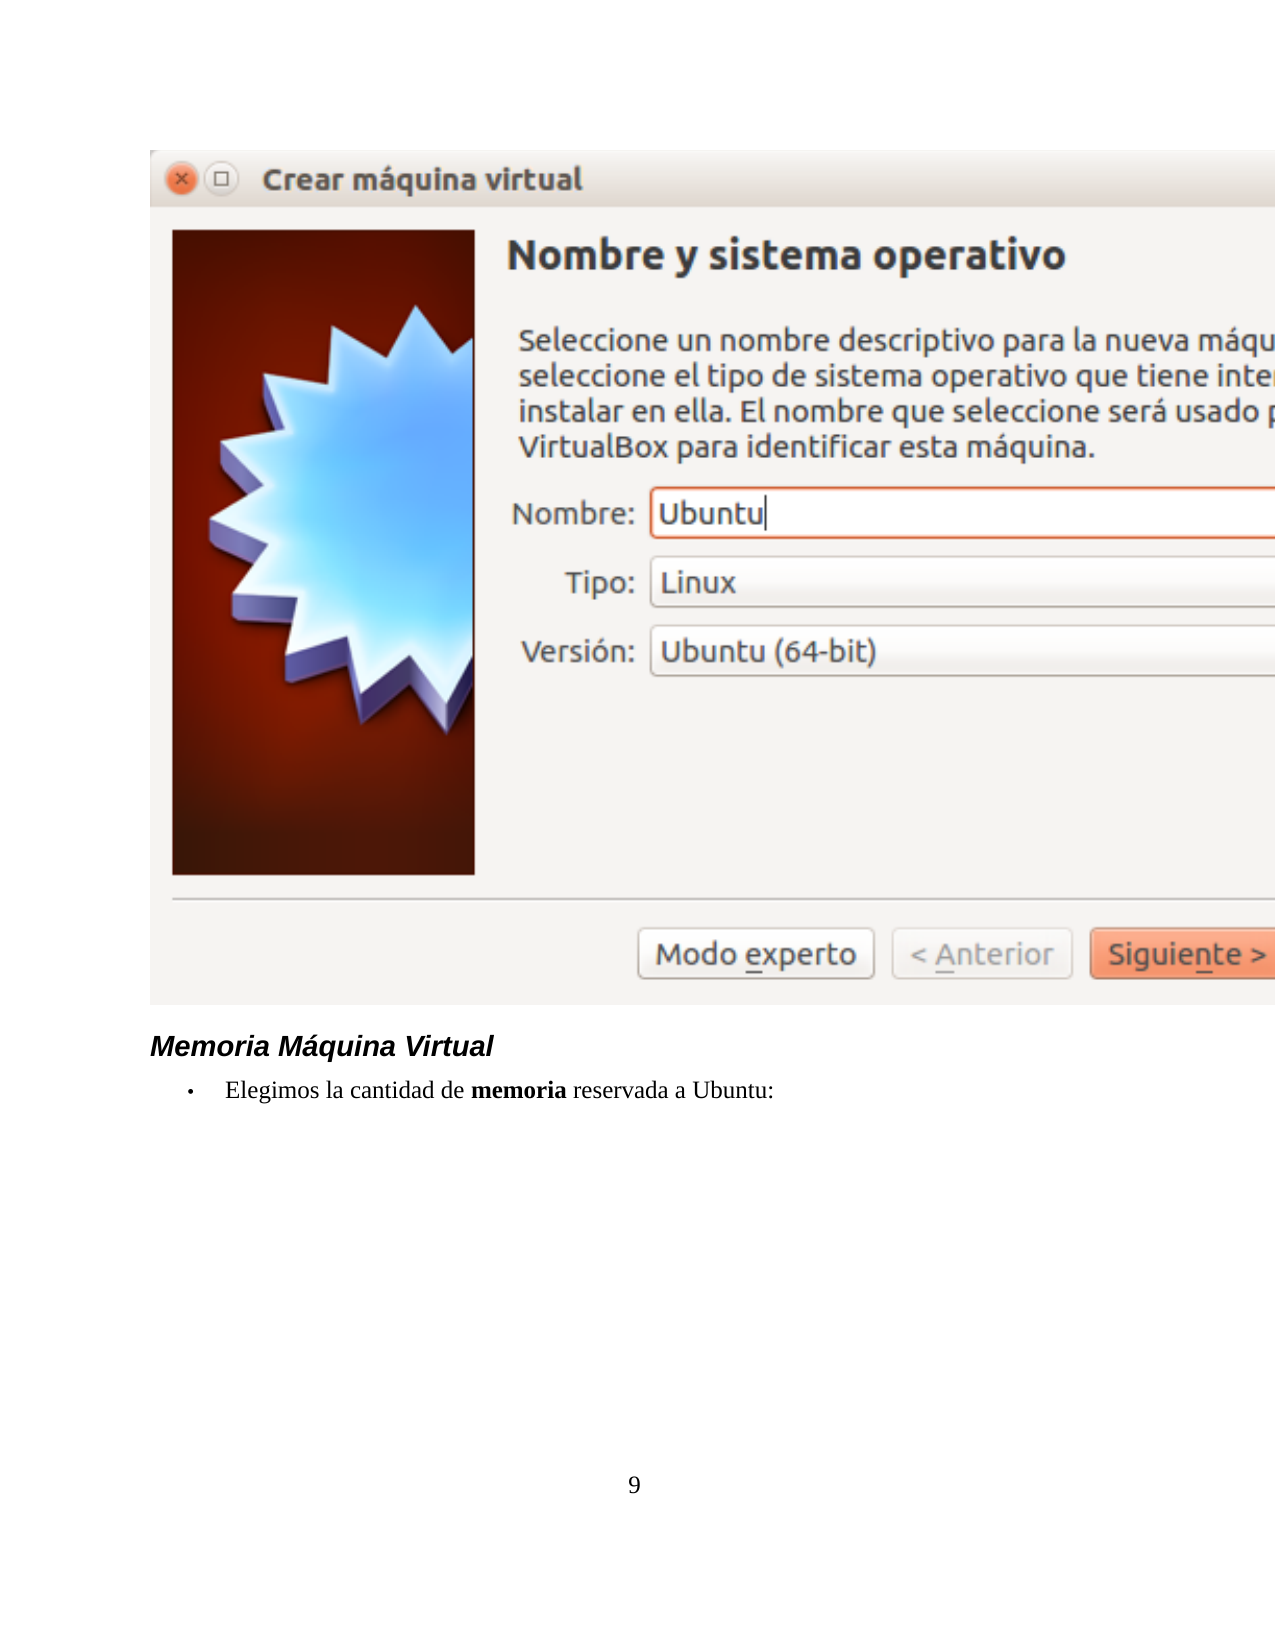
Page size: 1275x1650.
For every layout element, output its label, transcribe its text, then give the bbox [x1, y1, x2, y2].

list Elegimos la cantidad de memoria reservada a Ubuntu: [187, 1075, 1125, 1104]
picture [150, 150, 1275, 1005]
subtitle Memoria Máquina Virtual [150, 1029, 1125, 1063]
